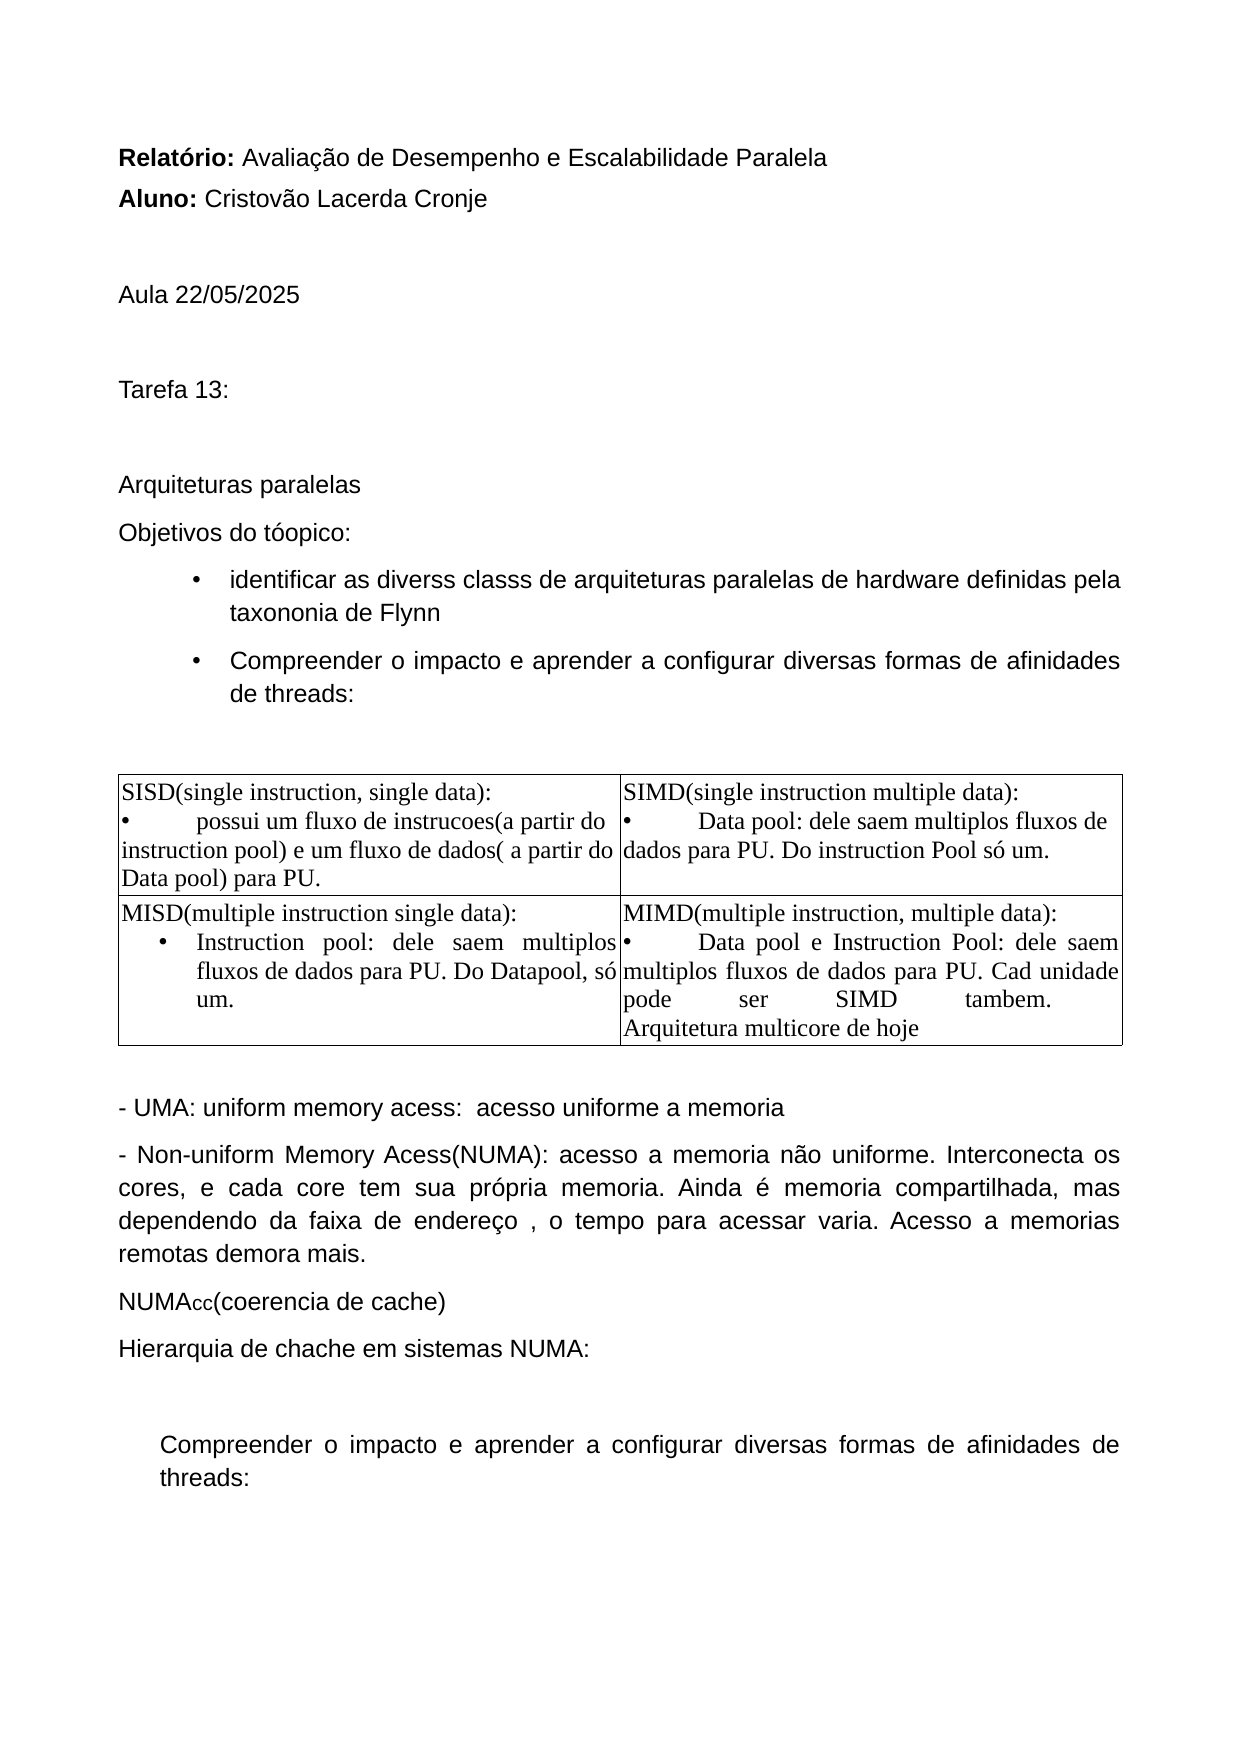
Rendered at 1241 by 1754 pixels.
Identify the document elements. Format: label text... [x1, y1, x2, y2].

text Arquiteturas paralelas [118, 470, 1122, 499]
text Hierarquia de chache em sistemas NUMA: [118, 1334, 1122, 1363]
text Objetivos do tóopico: [118, 518, 1122, 546]
subtitle Relatório: Avaliação de Desempenho e Escalabilidade Paralela [118, 143, 1122, 172]
table_cell MIMD(multiple instruction, multiple data): Data pool e Instruction Pool: dele saem multiplos fluxos de dados para PU. Cad unidade pode ser SIMD tambem. Arquitetura multicore de hoje [621, 896, 1122, 1045]
text Aluno: Cristovão Lacerda Cronje [118, 184, 1122, 213]
text Tarefa 13: [118, 375, 1122, 403]
list Compreender o impacto e aprender a configurar diversas formas de afinidades de threads: [118, 1430, 1122, 1491]
list identificar as diverss classs de arquiteturas paralelas de hardware definidas pela taxononia de Flynn [192, 565, 1122, 627]
text Aula 22/05/2025 [118, 279, 1122, 308]
text - Non-uniform Memory Acess(NUMA): acesso a memoria não uniforme. Interconecta os cores, e cada core tem sua própria memoria. Ainda é memoria compartilhada, mas dependendo da faixa de endereço , o tempo para acessar varia. Acesso a memorias remotas demora mais. [118, 1140, 1122, 1268]
table_cell MISD(multiple instruction single data): Instruction pool: dele saem multiplos fluxos de dados para PU. Do Datapool, só um. [119, 896, 620, 1045]
list Compreender o impacto e aprender a configurar diversas formas de afinidades de threads: [192, 646, 1122, 708]
table_header SIMD(single instruction multiple data): Data pool: dele saem multiplos fluxos de dados para PU. Do instruction Pool só um. [621, 775, 1122, 895]
table_header SISD(single instruction, single data): possui um fluxo de instrucoes(a partir do instruction pool) e um fluxo de dados( a partir do Data pool) para PU. [119, 775, 620, 895]
text NUMAcc(coerencia de cache) [118, 1287, 1122, 1316]
text - UMA: uniform memory acess: acesso uniforme a memoria [118, 1093, 1122, 1121]
